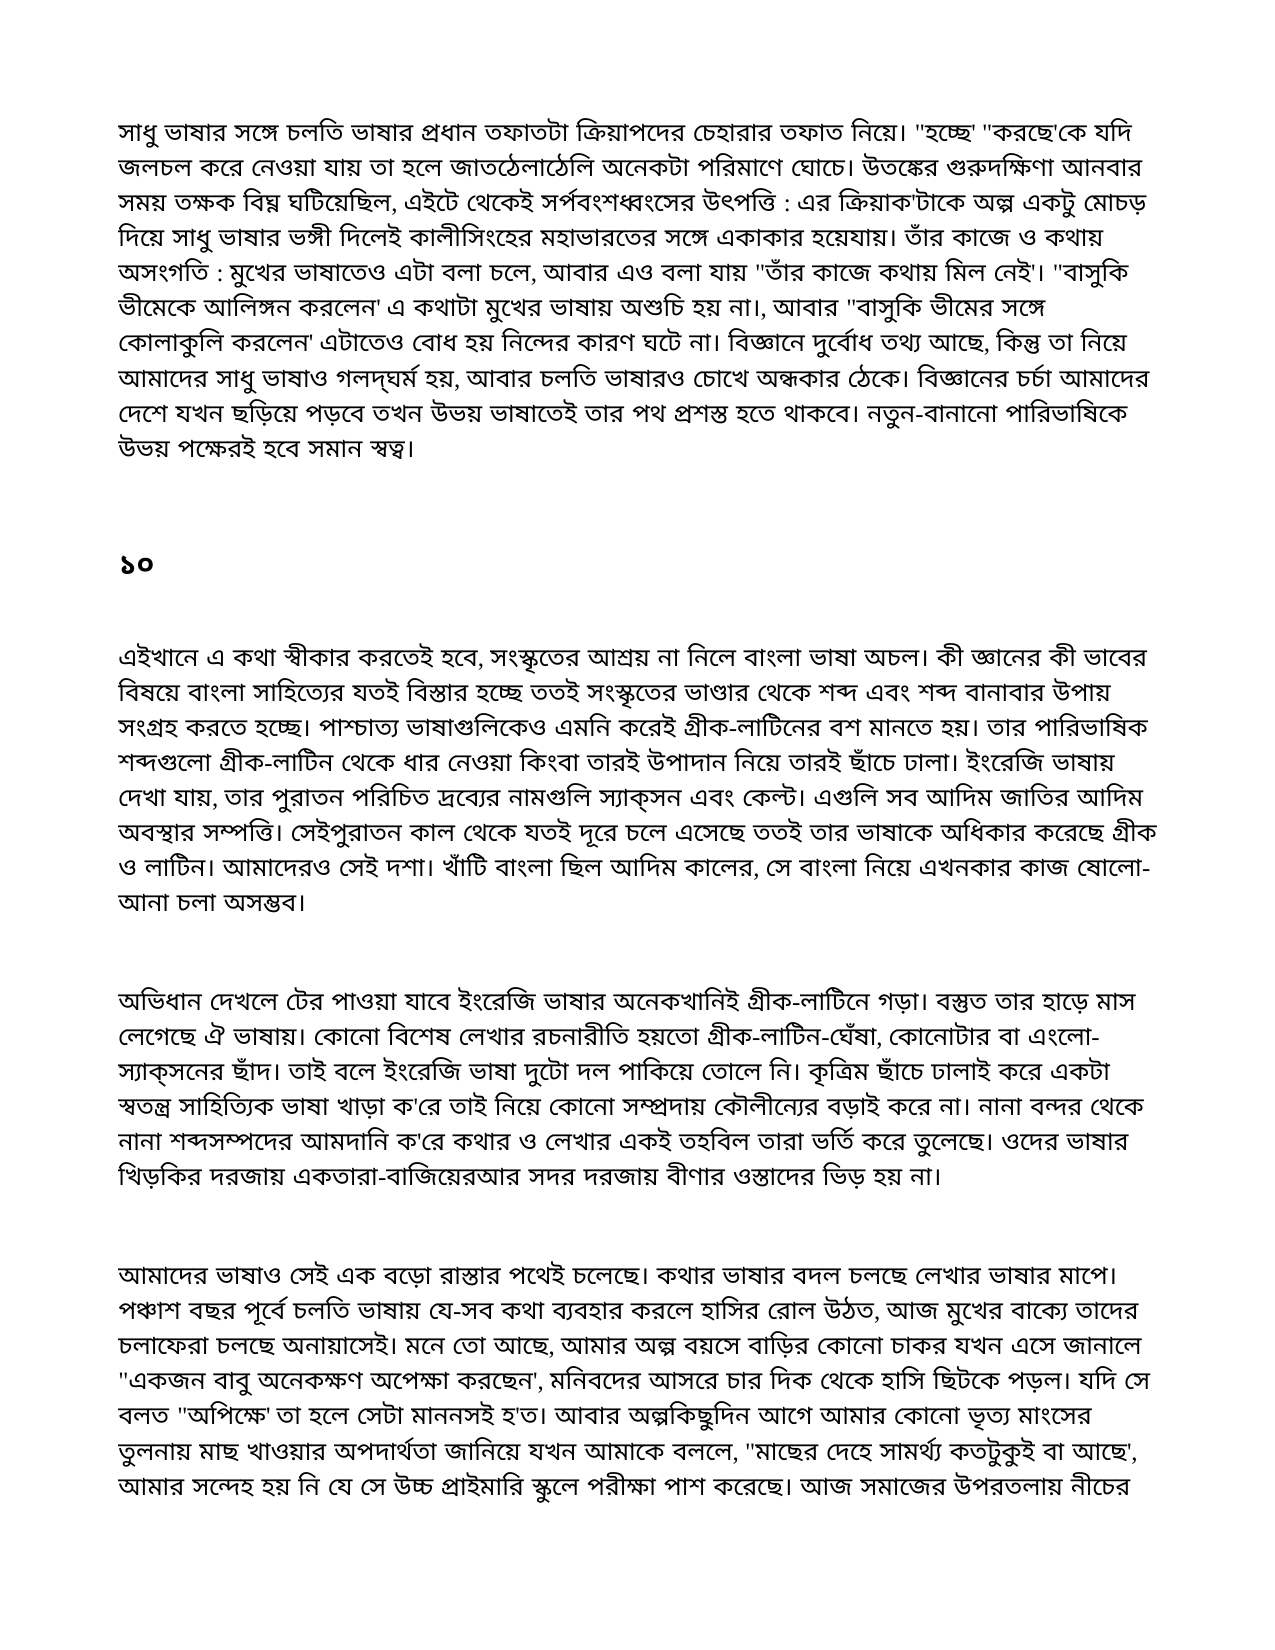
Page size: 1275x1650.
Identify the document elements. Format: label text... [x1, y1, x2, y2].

text আমাদের ভাষাও সেই এক বড়ো রাস্তার পথেই চলেছে। কথার ভাষার বদল চলছে লেখার ভাষার মাপে। পঞ্চাশ বছর পূর্বে চলতি ভাষায় যে-সব কথা ব্যবহার করলে হাসির রোল উঠত, আজ মুখের বাক্যে তাদের চলাফেরা চলছে অনায়াসেই। মনে তো আছে, আমার অল্প বয়সে বাড়ির কোনো চাকর যখন এসে জানালে "একজন বাবু অনেকক্ষণ অপেক্ষা করছেন', মনিবদের আসরে চার দিক থেকে হাসি ছিটকে পড়ল। যদি সে বলত "অপিক্ষে' তা হলে সেটা মাননসই হ'ত। আবার অল্পকিছুদিন আগে আমার কোনো ভৃত্য মাংসের তুলনায় মাছ খাওয়ার অপদার্থতা জানিয়ে যখন আমাকে বললে, "মাছের দেহে সামর্থ্য কতটুকুই বা আছে', আমার সন্দেহ হয় নি যে সে উচ্চ প্রাইমারি স্কুলে পরীক্ষা পাশ করেছে। আজ সমাজের উপরতলায় নীচের [118, 1261, 1157, 1501]
text অভিধান দেখলে টের পাওয়া যাবে ইংরেজি ভাষার অনেকখানিই গ্রীক-লাটিনে গড়া। বস্তুত তার হাড়ে মাস লেগেছে ঐ ভাষায়। কোনো বিশেষ লেখার রচনারীতি হয়তো গ্রীক-লাটিন-ঘেঁষা, কোনোটার বা এংলো-স্যাক্‌সনের ছাঁদ। তাই বলে ইংরেজি ভাষা দুটো দল পাকিয়ে তোলে নি। কৃত্রিম ছাঁচে ঢালাই করে একটা স্বতন্ত্র সাহিত্যিক ভাষা খাড়া ক'রে তাই নিয়ে কোনো সম্প্রদায় কৌলীন্যের বড়াই করে না। নানা বন্দর থেকে নানা শব্দসম্পদের আমদানি ক'রে কথার ও লেখার একই তহবিল তারা ভর্তি করে তুলেছে। ওদের ভাষার খিড়কির দরজায় একতারা-বাজিয়েরআর সদর দরজায় বীণার ওস্তাদের ভিড় হয় না। [118, 987, 1157, 1192]
text এইখানে এ কথা স্বীকার করতেই হবে, সংস্কৃতের আশ্রয় না নিলে বাংলা ভাষা অচল। কী জ্ঞানের কী ভাবের বিষয়ে বাংলা সাহিত্যের যতই বিস্তার হচ্ছে ততই সংস্কৃতের ভাণ্ডার থেকে শব্দ এবং শব্দ বানাবার উপায় সংগ্রহ করতে হচ্ছে। পাশ্চাত্য ভাষাগুলিকেও এমনি করেই গ্রীক-লাটিনের বশ মানতে হয়। তার পারিভাষিক শব্দগুলো গ্রীক-লাটিন থেকে ধার নেওয়া কিংবা তারই উপাদান নিয়ে তারই ছাঁচে ঢালা। ইংরেজি ভাষায় দেখা যায়, তার পুরাতন পরিচিত দ্রব্যের নামগুলি স্যাক্‌সন এবং কেল্ট। এগুলি সব আদিম জাতির আদিম অবস্থার সম্পত্তি। সেইপুরাতন কাল থেকে যতই দূরে চলে এসেছে ততই তার ভাষাকে অধিকার করেছে গ্রীক ও লাটিন। আমাদেরও সেই দশা। খাঁটি বাংলা ছিল আদিম কালের, সে বাংলা নিয়ে এখনকার কাজ ষোলো-আনা চলা অসম্ভব। [118, 643, 1157, 917]
subtitle ১০ [118, 547, 1157, 581]
text সাধু ভাষার সঙ্গে চলতি ভাষার প্রধান তফাতটা ক্রিয়াপদের চেহারার তফাত নিয়ে। "হচ্ছে' "করছে'কে যদি জলচল করে নেওয়া যায় তা হলে জাতঠেলাঠেলি অনেকটা পরিমাণে ঘোচে। উতঙ্কের গুরুদক্ষিণা আনবার সময় তক্ষক বিঘ্ন ঘটিয়েছিল, এইটে থেকেই সর্পবংশধ্বংসের উৎপত্তি : এর ক্রিয়াক'টাকে অল্প একটু মোচড় দিয়ে সাধু ভাষার ভঙ্গী দিলেই কালীসিংহের মহাভারতের সঙ্গে একাকার হয়েযায়। তাঁর কাজে ও কথায় অসংগতি : মুখের ভাষাতেও এটা বলা চলে, আবার এও বলা যায় "তাঁর কাজে কথায় মিল নেই'। "বাসুকি ভীমেকে আলিঙ্গন করলেন' এ কথাটা মুখের ভাষায় অশুচি হয় না।, আবার "বাসুকি ভীমের সঙ্গে কোলাকুলি করলেন' এটাতেও বোধ হয় নিন্দের কারণ ঘটে না। বিজ্ঞানে দুর্বোধ তথ্য আছে, কিন্তু তা নিয়ে আমাদের সাধু ভাষাও গলদ্‌ঘর্ম হয়, আবার চলতি ভাষারও চোখে অন্ধকার ঠেকে। বিজ্ঞানের চর্চা আমাদের দেশে যখন ছড়িয়ে পড়বে তখন উভয় ভাষাতেই তার পথ প্রশস্ত হতে থাকবে। নতুন-বানানো পারিভাষিকে উভয় পক্ষেরই হবে সমান স্বত্ব। [118, 118, 1157, 463]
